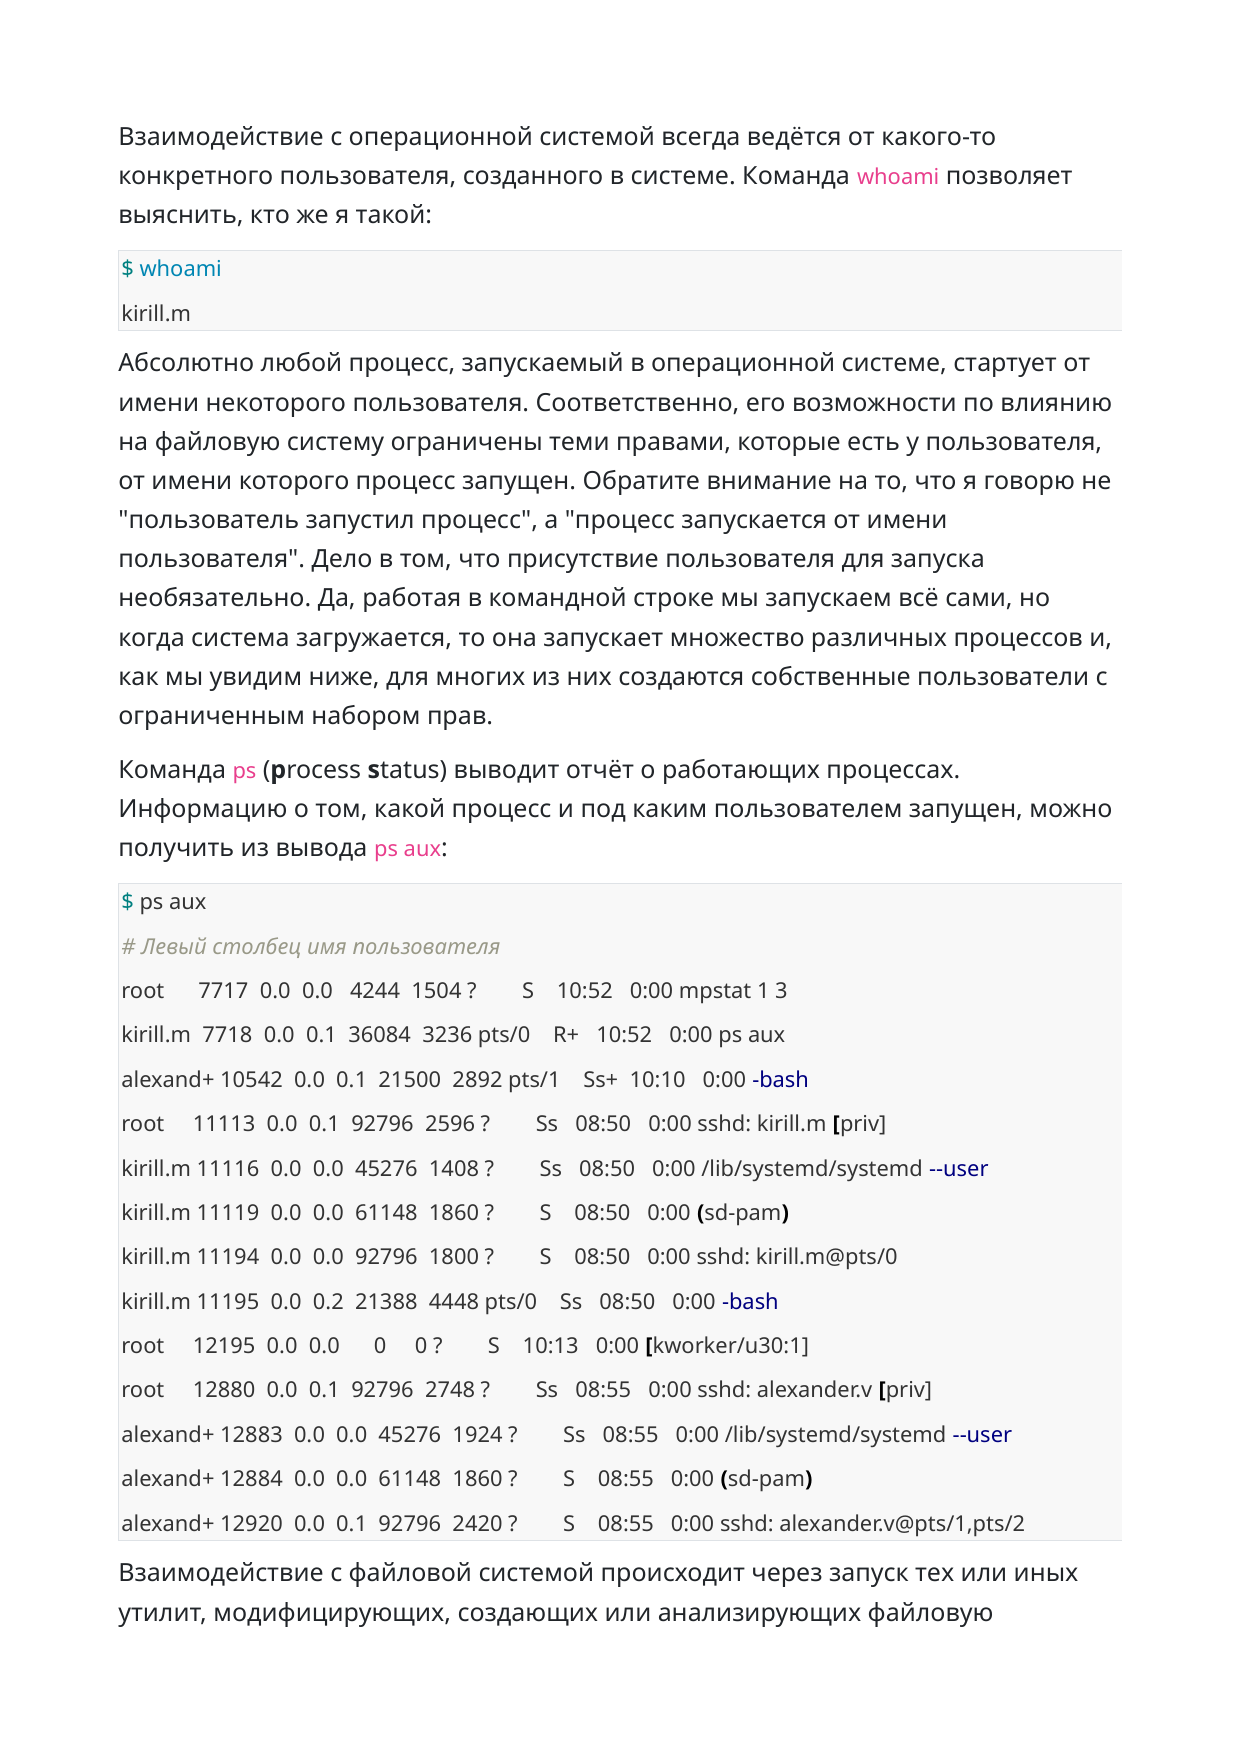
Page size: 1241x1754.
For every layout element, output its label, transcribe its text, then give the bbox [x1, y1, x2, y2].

text kirill.m 11195 0.0 0.2 21388 4448 pts/0 Ss 08:50 0:00 -bash [119, 1283, 1122, 1316]
text kirill.m 7718 0.0 0.1 36084 3236 pts/0 R+ 10:52 0:00 ps aux [119, 1016, 1122, 1049]
text root 12880 0.0 0.1 92796 2748 ? Ss 08:55 0:00 sshd: alexander.v [priv] [119, 1371, 1122, 1404]
text alexand+ 12884 0.0 0.0 61148 1860 ? S 08:55 0:00 (sd-pam) [119, 1460, 1122, 1493]
text # Левый столбец имя пользователя [119, 928, 1122, 961]
text root 7717 0.0 0.0 4244 1504 ? S 10:52 0:00 mpstat 1 3 [119, 972, 1122, 1005]
text root 12195 0.0 0.0 0 0 ? S 10:13 0:00 [kworker/u30:1] [119, 1327, 1122, 1360]
text Абсолютно любой процесс, запускаемый в операционной системе, стартует от имени некоторого пользователя. Соответственно, его возможности по влиянию на файловую систему ограничены теми правами, которые есть у пользователя, от имени которого процесс запущен. Обратите внимание на то, что я говорю не "пользователь запустил процесс", а "процесс запускается от имени пользователя". Дело в том, что присутствие пользователя для запуска необязательно. Да, работая в командной строке мы запускаем всё сами, но когда система загружается, то она запускает множество различных процессов и, как мы увидим ниже, для многих из них создаются собственные пользователи с ограниченным набором прав. [118, 345, 1122, 732]
text Взаимодействие с операционной системой всегда ведётся от какого-то конкретного пользователя, созданного в системе. Команда whoami позволяет выяснить, кто же я такой: [118, 118, 1122, 231]
text alexand+ 10542 0.0 0.1 21500 2892 pts/1 Ss+ 10:10 0:00 -bash [119, 1061, 1122, 1094]
text $ ps aux [119, 884, 1122, 916]
text $ whoami [119, 251, 1122, 283]
text kirill.m 11119 0.0 0.0 61148 1860 ? S 08:50 0:00 (sd-pam) [119, 1194, 1122, 1227]
text root 11113 0.0 0.1 92796 2596 ? Ss 08:50 0:00 sshd: kirill.m [priv] [119, 1105, 1122, 1138]
text Взаимодействие с файловой системой происходит через запуск тех или иных утилит, модифицирующих, создающих или анализирующих файловую [118, 1555, 1122, 1628]
text kirill.m 11194 0.0 0.0 92796 1800 ? S 08:50 0:00 sshd: kirill.m@pts/0 [119, 1238, 1122, 1271]
text kirill.m [119, 294, 1122, 330]
text alexand+ 12883 0.0 0.0 45276 1924 ? Ss 08:55 0:00 /lib/systemd/systemd --user [119, 1416, 1122, 1449]
text alexand+ 12920 0.0 0.1 92796 2420 ? S 08:55 0:00 sshd: alexander.v@pts/1,pts/2 [119, 1504, 1122, 1540]
text kirill.m 11116 0.0 0.0 45276 1408 ? Ss 08:50 0:00 /lib/systemd/systemd --user [119, 1149, 1122, 1182]
text Команда ps (process status) выводит отчёт о работающих процессах. Информацию о том, какой процесс и под каким пользователем запущен, можно получить из вывода ps aux: [118, 751, 1122, 864]
